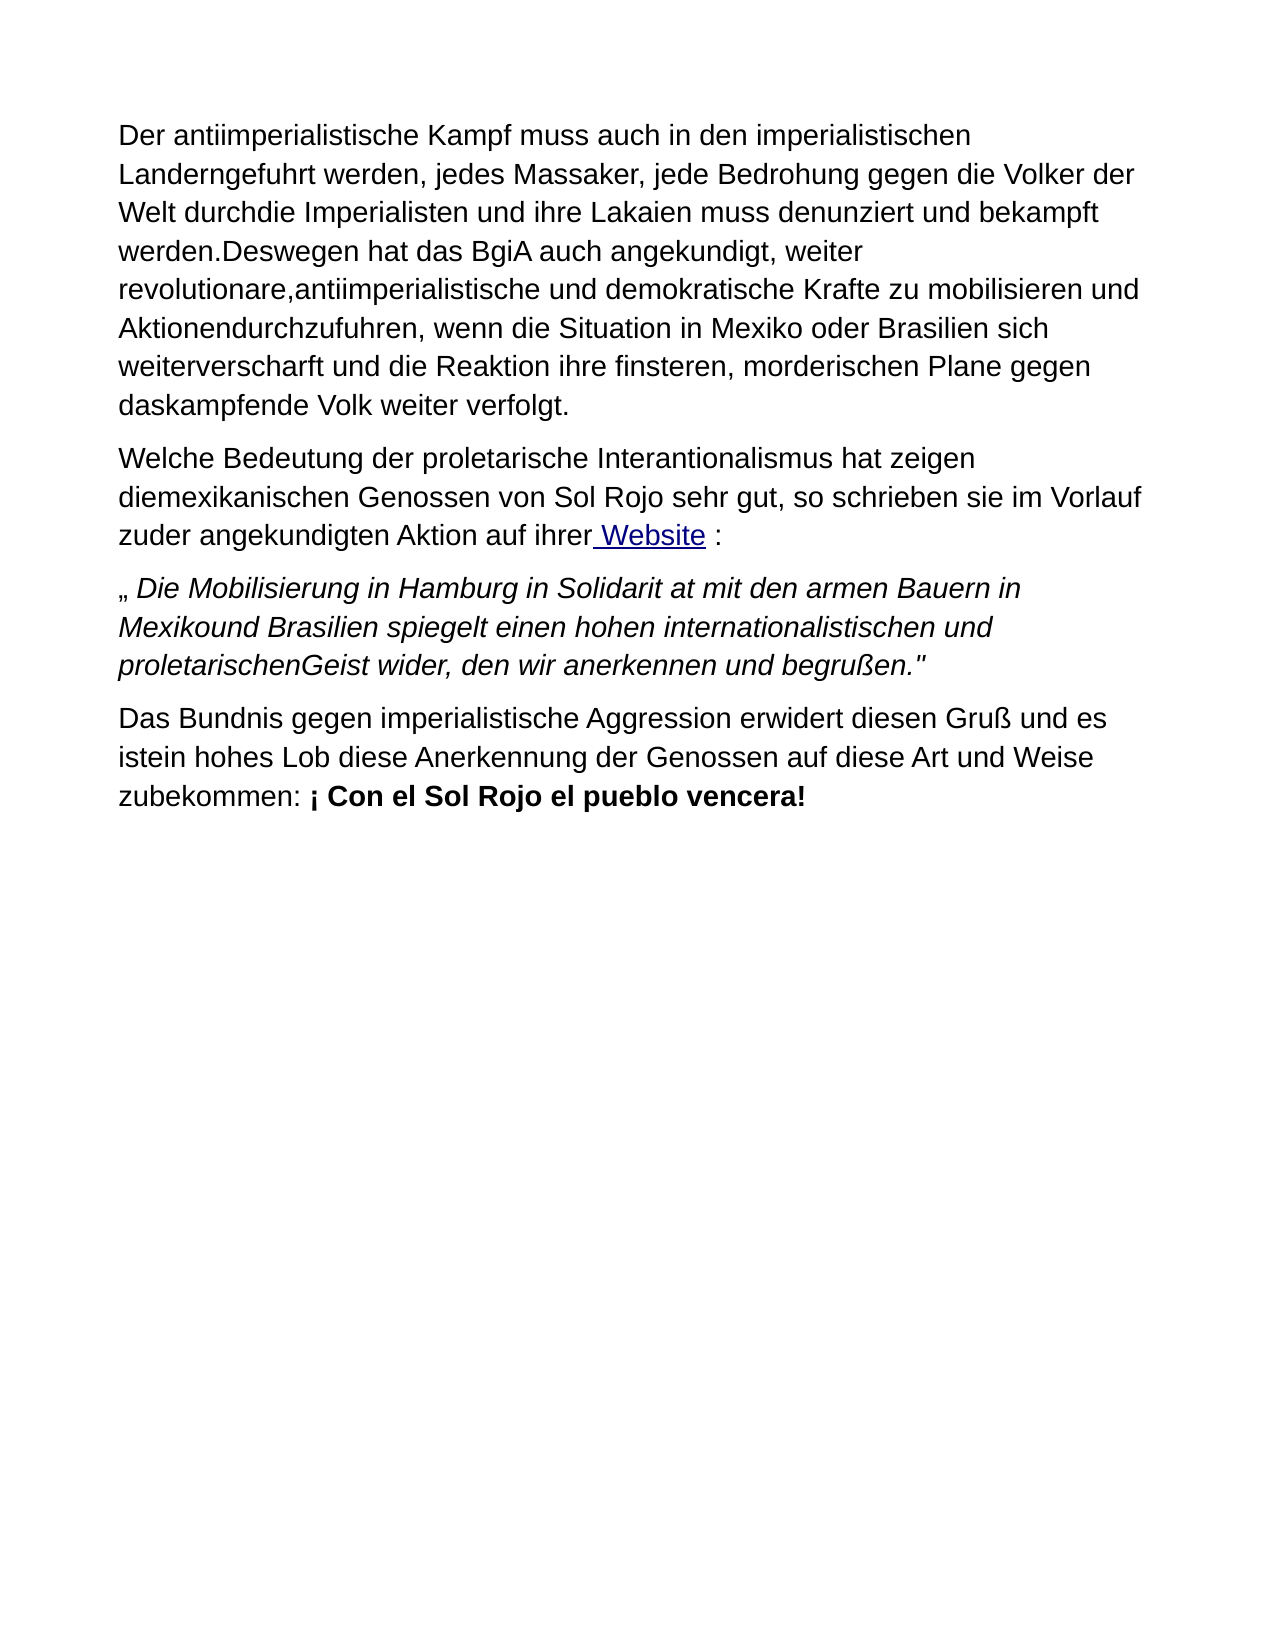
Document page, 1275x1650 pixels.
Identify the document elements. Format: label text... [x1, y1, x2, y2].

text „ Die Mobilisierung in Hamburg in Solidarit at mit den armen Bauern in Mexikound Brasilien spiegelt einen hohen internationalistischen und proletarischenGeist wider, den wir anerkennen und begrußen." [118, 571, 1157, 682]
text Welche Bedeutung der proletarische Interantionalismus hat zeigen diemexikanischen Genossen von Sol Rojo sehr gut, so schrieben sie im Vorlauf zuder angekundigten Aktion auf ihrer Website : [118, 441, 1157, 552]
text Der antiimperialistische Kampf muss auch in den imperialistischen Landerngefuhrt werden, jedes Massaker, jede Bedrohung gegen die Volker der Welt durchdie Imperialisten und ihre Lakaien muss denunziert und bekampft werden.Deswegen hat das BgiA auch angekundigt, weiter revolutionare,antiimperialistische und demokratische Krafte zu mobilisieren und Aktionendurchzufuhren, wenn die Situation in Mexiko oder Brasilien sich weiterverscharft und die Reaktion ihre finsteren, morderischen Plane gegen daskampfende Volk weiter verfolgt. [118, 118, 1157, 421]
text Das Bundnis gegen imperialistische Aggression erwidert diesen Gruß und es istein hohes Lob diese Anerkennung der Genossen auf diese Art und Weise zubekommen: ¡ Con el Sol Rojo el pueblo vencera! [118, 701, 1157, 812]
